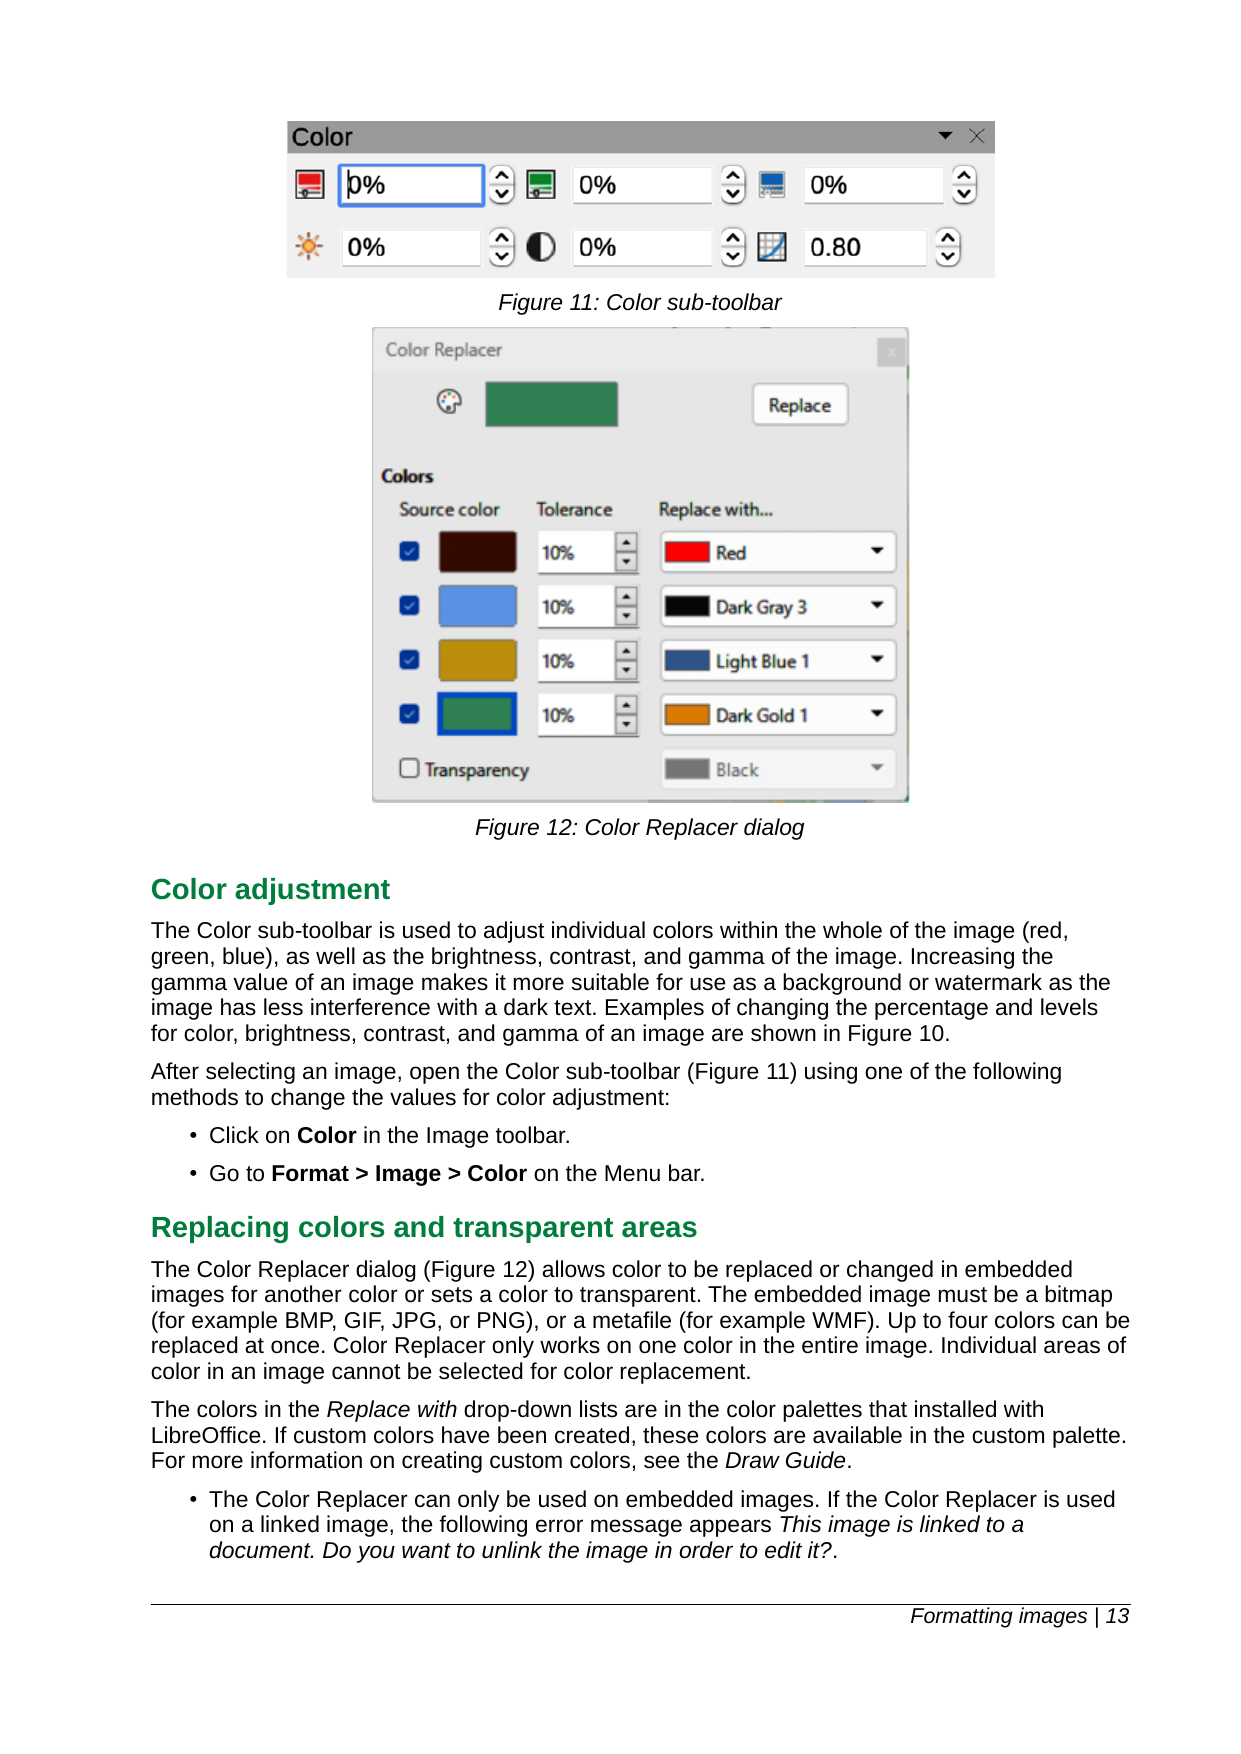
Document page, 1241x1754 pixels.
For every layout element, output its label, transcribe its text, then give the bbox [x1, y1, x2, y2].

text Figure 12: Color Replacer dialog [372, 815, 909, 841]
text The colors in the Replace with drop-down lists are in the color palettes that installed with LibreOffice. If custom colors have been created, these colors are available in the custom palette. For more information on creating custom colors, see the Draw Guide. [151, 1397, 1131, 1474]
list After selecting an image, open the Color sub-toolbar (Figure 11) using one of the following methods to change the values for color adjustment: [151, 1059, 1131, 1110]
list Click on Color in the Image toolbar. [209, 1123, 1131, 1148]
list Go to Format > Image > Color on the Menu bar. [209, 1161, 1131, 1186]
picture [372, 327, 910, 803]
text The Color Replacer dialog (Figure 12) allows color to be replaced or changed in embedded images for another color or sets a color to transparent. The embedded image must be a bitmap (for example BMP, GIF, JPG, or PNG), or a metafile (for example WMF). Up to four colors can be replaced at once. Color Replacer only works on one color in the entire image. Individual areas of color in an image cannot be selected for color replacement. [151, 1256, 1131, 1384]
list The Color Replacer can only be used on embedded images. If the Color Replacer is used on a linked image, the following error message appears This image is linked to a document. Do you want to unlink the image in order to edit it?. [209, 1486, 1131, 1563]
subtitle Replacing colors and transparent areas [151, 1211, 1131, 1244]
subtitle Color adjustment [151, 873, 1131, 906]
text Figure 11: Color sub-toolbar [287, 289, 995, 315]
picture [286, 121, 995, 278]
text The Color sub-toolbar is used to adjust individual colors within the whole of the image (red, green, blue), as well as the brightness, contrast, and gamma of the image. Increasing the gamma value of an image makes it more suitable for use as a background or watermark as the image has less interference with a dark text. Examples of changing the percentage and levels for color, brightness, contrast, and gamma of an image are shown in Figure 10. [151, 918, 1131, 1046]
